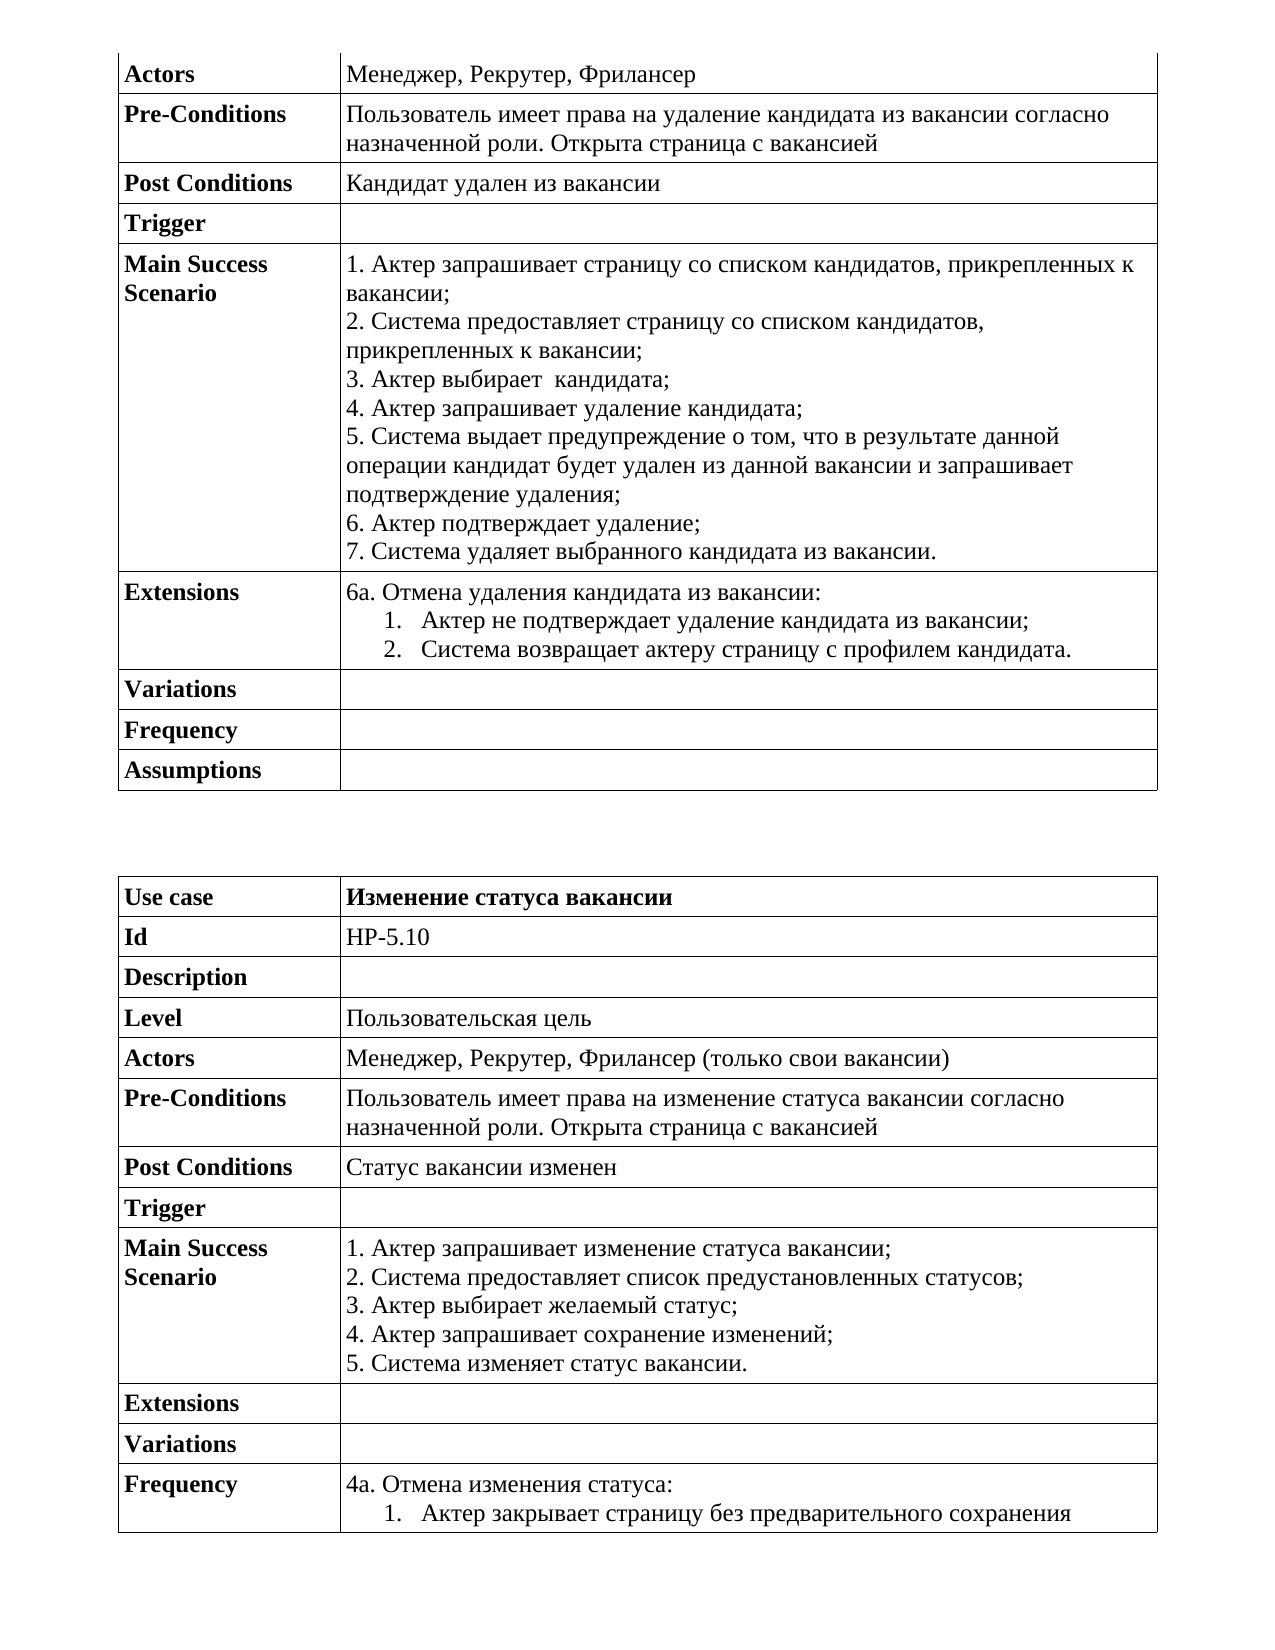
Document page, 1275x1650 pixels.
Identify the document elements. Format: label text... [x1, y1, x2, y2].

table_cell Pre-Conditions [119, 1079, 340, 1146]
table_cell Actors [119, 53, 340, 93]
table_cell Pre-Conditions [119, 94, 340, 162]
table_cell Variations [119, 670, 340, 709]
table_cell НР-5.10 [341, 917, 1157, 956]
table_cell [341, 670, 1157, 709]
table_cell Level [119, 998, 340, 1037]
table_cell Assumptions [119, 750, 340, 790]
table_cell Description [119, 957, 340, 997]
table_cell 1. Актер запрашивает страницу со списком кандидатов, прикрепленных к вакансии; 2. Система предоставляет страницу со списком кандидатов, прикрепленных к вакансии; 3. Актер выбирает кандидата; 4. Актер запрашивает удаление кандидата; 5. Система выдает предупреждение о том, что в результате данной операции кандидат будет удален из данной вакансии и запрашивает подтверждение удаления; 6. Актер подтверждает удаление; 7. Система удаляет выбранного кандидата из вакансии. [341, 244, 1157, 571]
table_cell Actors [119, 1038, 340, 1078]
table_cell Trigger [119, 204, 340, 243]
table_cell Пользователь имеет права на изменение статуса вакансии согласно назначенной роли. Открыта страница с вакансией [341, 1079, 1157, 1146]
table_cell Менеджер, Рекрутер, Фрилансер [341, 53, 1157, 93]
table_cell [341, 750, 1157, 790]
table_cell Trigger [119, 1188, 340, 1227]
table_cell [341, 1424, 1157, 1463]
table_cell Пользовательская цель [341, 998, 1157, 1037]
table_cell [341, 710, 1157, 749]
table_cell Main Success Scenario [119, 1228, 340, 1383]
table_cell [341, 1384, 1157, 1423]
table_cell Менеджер, Рекрутер, Фрилансер (только свои вакансии) [341, 1038, 1157, 1078]
table_cell Variations [119, 1424, 340, 1463]
table_cell Extensions [119, 1384, 340, 1423]
table_cell 1. Актер запрашивает изменение статуса вакансии; 2. Система предоставляет список предустановленных статусов; 3. Актер выбирает желаемый статус; 4. Актер запрашивает сохранение изменений; 5. Система изменяет статус вакансии. [341, 1228, 1157, 1383]
table_header Use case [119, 877, 340, 916]
table_cell 4а. Отмена изменения статуса: Актер закрывает страницу без предварительного сохранения изменений; Система выдает предупреждение о том, что в результате данной операции измененные данные будут утеряны и запрашивает подтверждение; Актер подтверждает закрытие страницы без сохранения измененного статуса; [341, 1464, 1157, 1532]
table_cell [341, 957, 1157, 997]
table_cell Main Success Scenario [119, 244, 340, 571]
table_cell Extensions [119, 572, 340, 669]
table_cell Кандидат удален из вакансии [341, 163, 1157, 203]
table_cell [341, 204, 1157, 243]
table_cell Post Conditions [119, 163, 340, 203]
table_cell Статус вакансии изменен [341, 1147, 1157, 1187]
table_cell Пользователь имеет права на удаление кандидата из вакансии согласно назначенной роли. Открыта страница с вакансией [341, 94, 1157, 162]
table_cell Id [119, 917, 340, 956]
table_cell Frequency [119, 1464, 340, 1532]
table_cell 6а. Отмена удаления кандидата из вакансии: Актер не подтверждает удаление кандидата из вакансии; Система возвращает актеру страницу с профилем кандидата. [341, 572, 1157, 669]
table_cell [341, 1188, 1157, 1227]
table_cell Post Conditions [119, 1147, 340, 1187]
table_cell Frequency [119, 710, 340, 749]
table_header Изменение статуса вакансии [341, 877, 1157, 916]
